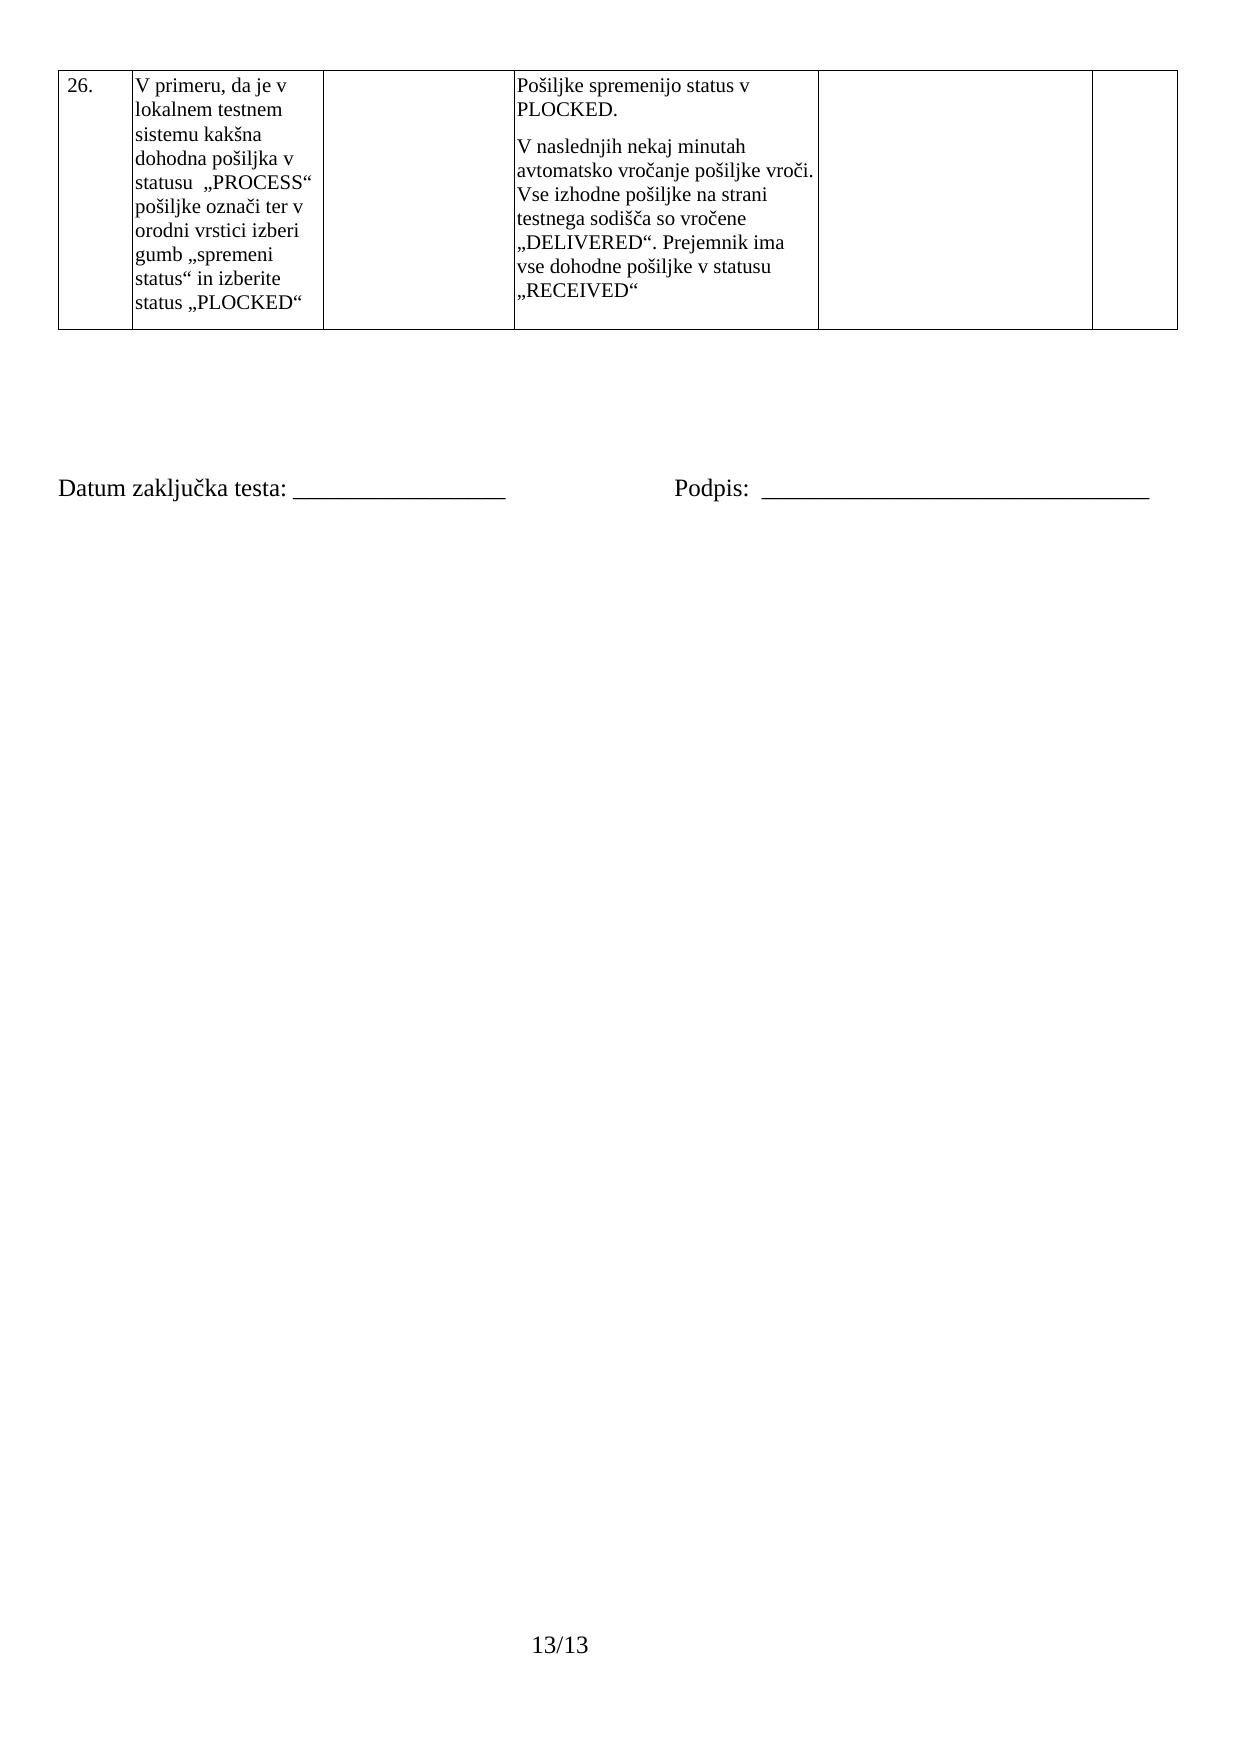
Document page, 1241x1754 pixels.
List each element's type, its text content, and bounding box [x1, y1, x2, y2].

table_cell [324, 71, 514, 329]
table_cell [819, 71, 1092, 329]
table_cell [1093, 71, 1177, 329]
table_cell [59, 71, 132, 329]
table_cell V primeru, da je v lokalnem testnem sistemu kakšna dohodna pošiljka v statusu „PROCESS“ pošiljke označi ter v orodni vrstici izberi gumb „spremeni status“ in izberite status „PLOCKED“ [133, 71, 323, 329]
table_cell Pošiljke spremenijo status v PLOCKED. V naslednjih nekaj minutah avtomatsko vročanje pošiljke vroči. Vse izhodne pošiljke na strani testnega sodišča so vročene „DELIVERED“. Prejemnik ima vse dohodne pošiljke v statusu „RECEIVED“ [515, 71, 818, 329]
text Datum zaključka testa: _________________ Podpis: _______________________________ [58, 473, 1177, 502]
